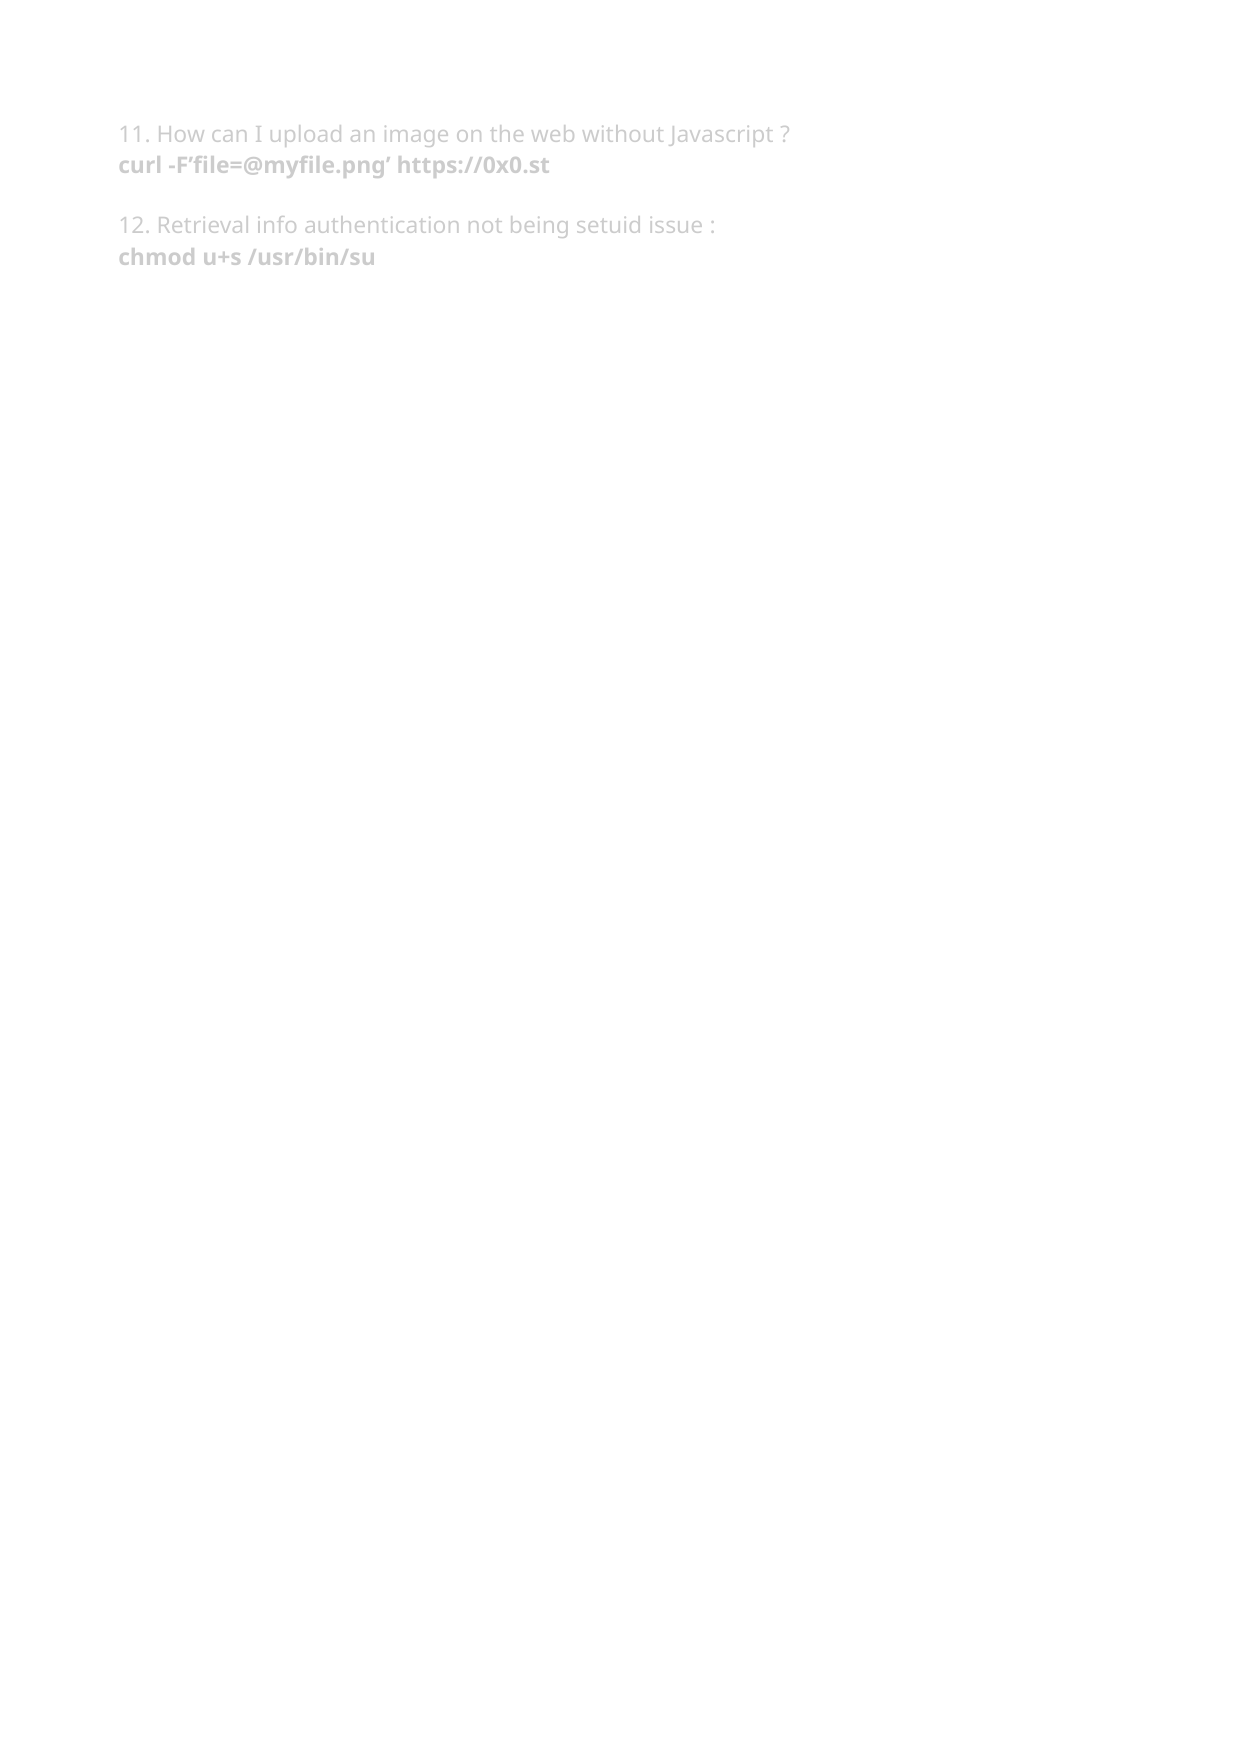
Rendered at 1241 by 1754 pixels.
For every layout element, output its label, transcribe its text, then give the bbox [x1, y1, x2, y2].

text 12. Retrieval info authentication not being setuid issue : [118, 209, 1122, 241]
text chmod u+s /usr/bin/su [118, 241, 1122, 272]
text curl -F’file=@myfile.png’ https://0x0.st [118, 149, 1122, 181]
text 11. How can I upload an image on the web without Javascript ? [118, 118, 1122, 149]
